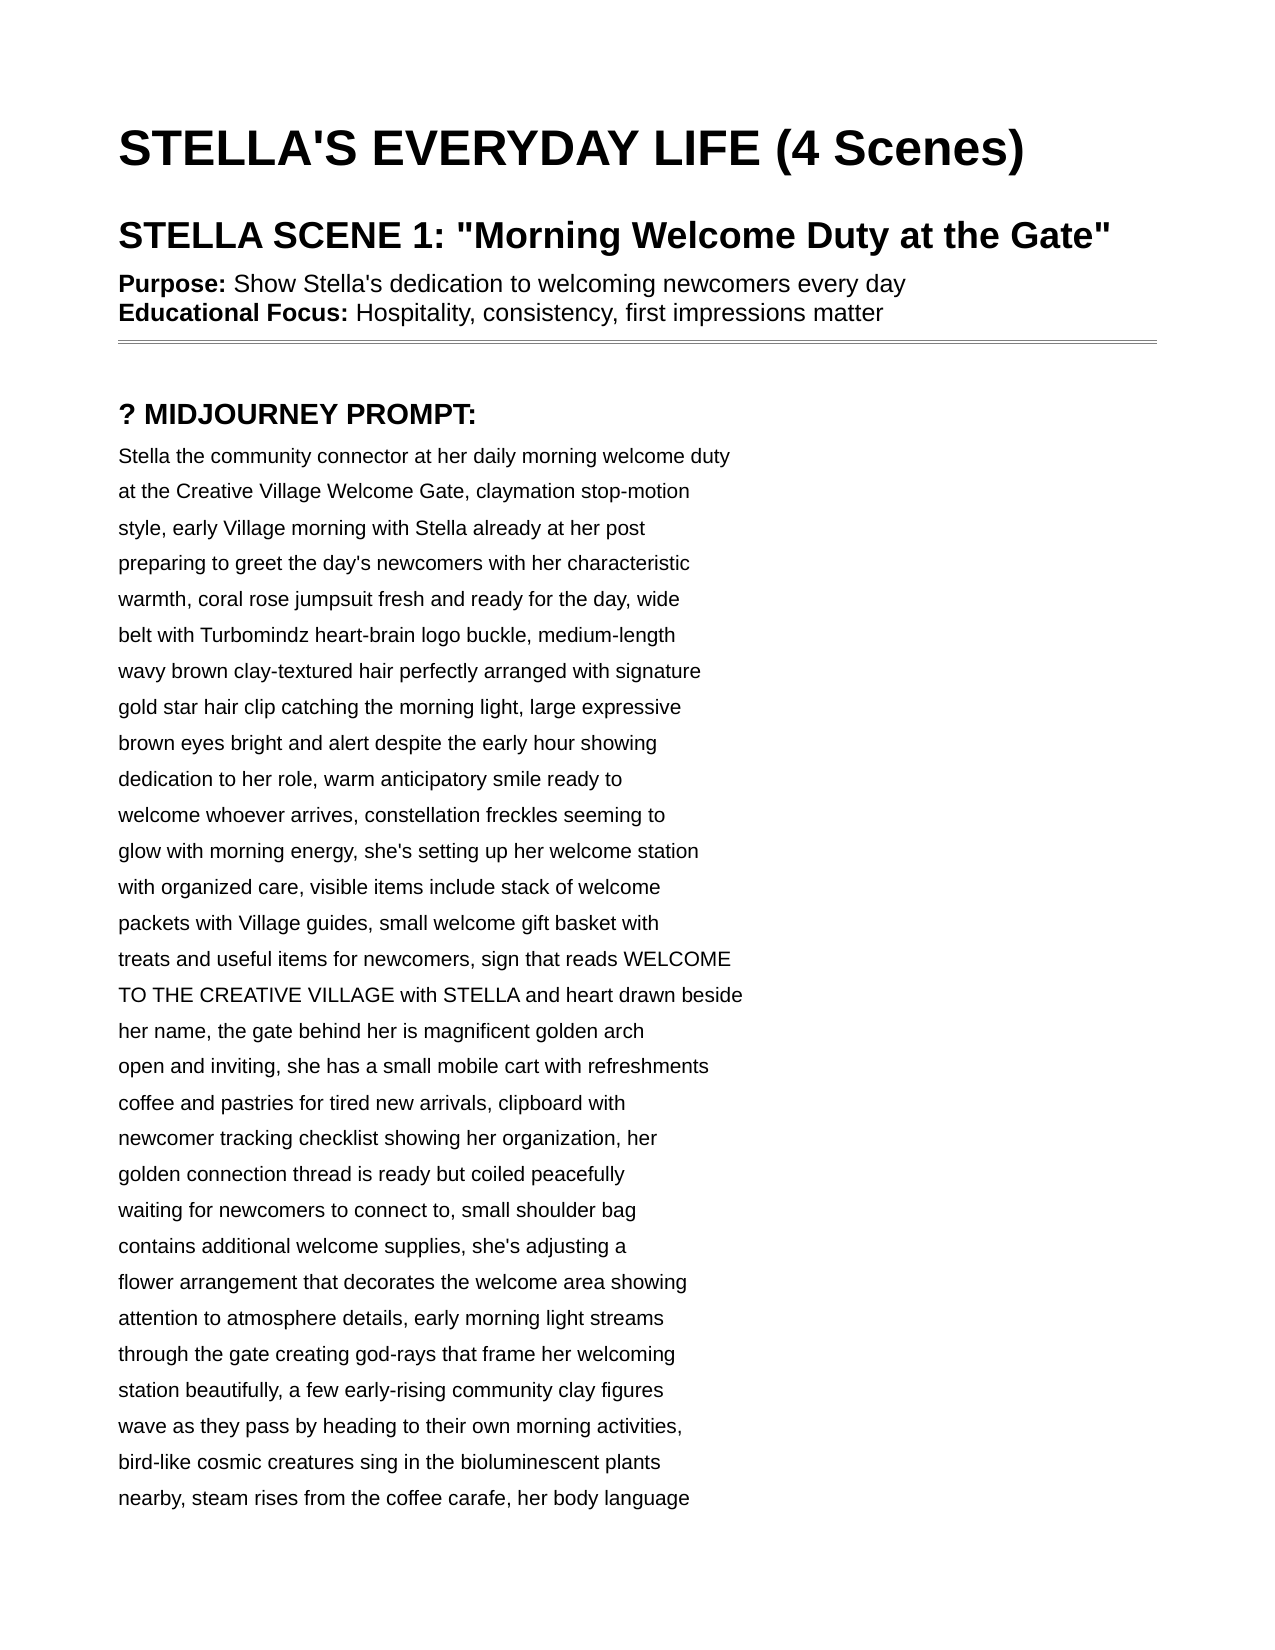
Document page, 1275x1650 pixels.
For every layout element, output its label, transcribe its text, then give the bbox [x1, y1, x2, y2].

text packets with Village guides, small welcome gift basket with [118, 911, 1157, 934]
text gold star hair clip catching the morning light, large expressive [118, 695, 1157, 719]
text wave as they pass by heading to their own morning activities, [118, 1414, 1157, 1438]
subtitle STELLA SCENE 1: "Morning Welcome Duty at the Gate" [118, 213, 1157, 256]
text station beautifully, a few early-rising community clay figures [118, 1378, 1157, 1402]
text through the gate creating god-rays that frame her welcoming [118, 1342, 1157, 1366]
text bird-like cosmic creatures sing in the bioluminescent plants [118, 1450, 1157, 1474]
text welcome whoever arrives, constellation freckles seeming to [118, 803, 1157, 827]
text Stella the community connector at her daily morning welcome duty [118, 443, 1157, 467]
text style, early Village morning with Stella already at her post [118, 515, 1157, 539]
text open and inviting, she has a small mobile cart with refreshments [118, 1054, 1157, 1078]
text contains additional welcome supplies, she's adjusting a [118, 1234, 1157, 1258]
text nearby, steam rises from the coffee carafe, her body language [118, 1486, 1157, 1509]
text brown eyes bright and alert despite the early hour showing [118, 731, 1157, 755]
text her name, the gate behind her is magnificent golden arch [118, 1018, 1157, 1042]
text golden connection thread is ready but coiled peacefully [118, 1162, 1157, 1186]
text waiting for newcomers to connect to, small shoulder bag [118, 1198, 1157, 1222]
text attention to atmosphere details, early morning light streams [118, 1306, 1157, 1330]
subtitle STELLA'S EVERYDAY LIFE (4 Scenes) [118, 118, 1157, 176]
text wavy brown clay-textured hair perfectly arranged with signature [118, 659, 1157, 683]
text glow with morning energy, she's setting up her welcome station [118, 839, 1157, 863]
text treats and useful items for newcomers, sign that reads WELCOME [118, 947, 1157, 971]
text Purpose: Show Stella's dedication to welcoming newcomers every day [118, 269, 1157, 297]
text TO THE CREATIVE VILLAGE with STELLA and heart drawn beside [118, 982, 1157, 1006]
text at the Creative Village Welcome Gate, claymation stop-motion [118, 479, 1157, 503]
text dedication to her role, warm anticipatory smile ready to [118, 767, 1157, 791]
text flower arrangement that decorates the welcome area showing [118, 1270, 1157, 1294]
text preparing to greet the day's newcomers with her characteristic [118, 551, 1157, 575]
subtitle ? MIDJOURNEY PROMPT: [118, 397, 1157, 431]
text with organized care, visible items include stack of welcome [118, 875, 1157, 899]
text Educational Focus: Hospitality, consistency, first impressions matter [118, 297, 1157, 326]
text newcomer tracking checklist showing her organization, her [118, 1126, 1157, 1150]
text belt with Turbomindz heart-brain logo buckle, medium-length [118, 623, 1157, 647]
text warmth, coral rose jumpsuit fresh and ready for the day, wide [118, 587, 1157, 611]
text coffee and pastries for tired new arrivals, clipboard with [118, 1090, 1157, 1114]
